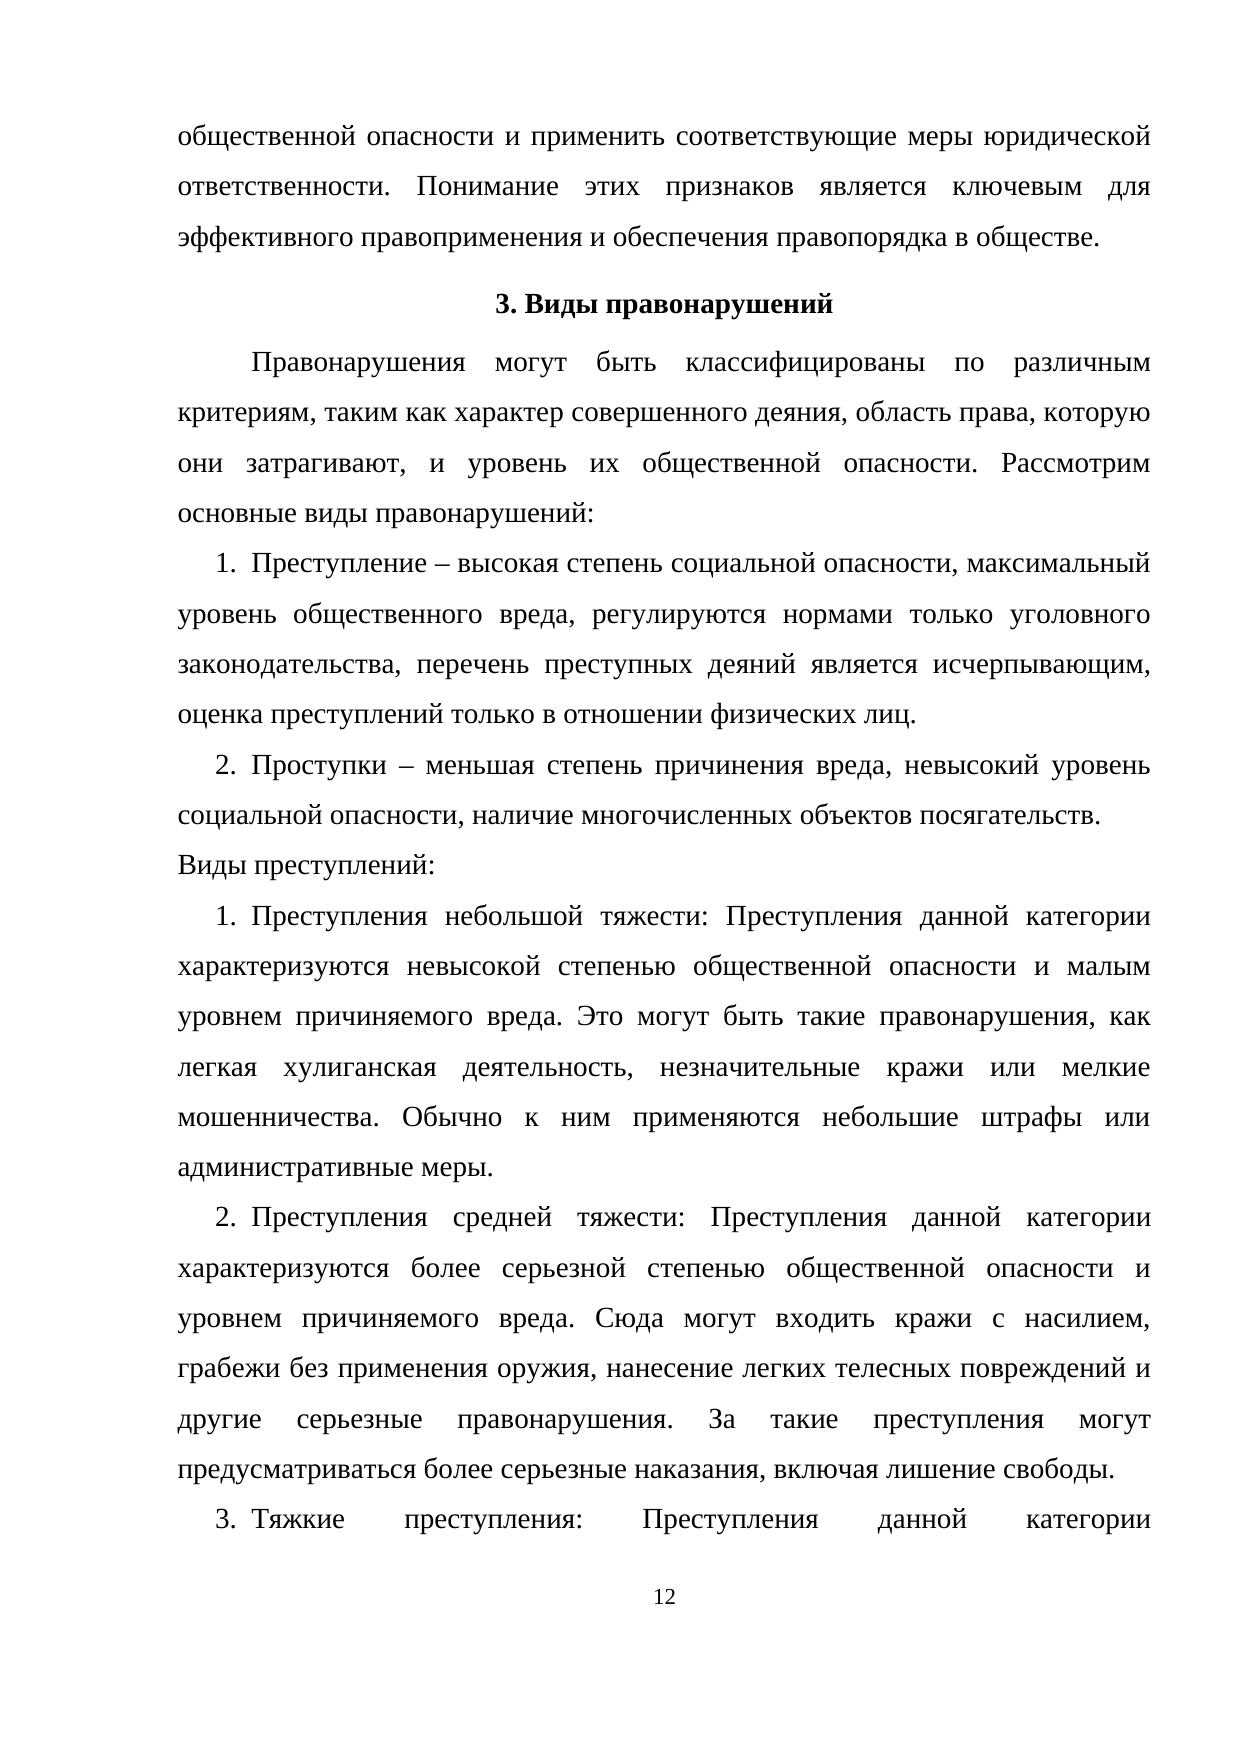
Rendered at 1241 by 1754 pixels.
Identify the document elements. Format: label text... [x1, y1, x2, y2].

list Преступление – высокая степень социальной опасности, максимальный уровень общественного вреда, регулируются нормами только уголовного законодательства, перечень преступных деяний является исчерпывающим, оценка преступлений только в отношении физических лиц. [177, 546, 1152, 730]
list Преступления средней тяжести: Преступления данной категории характеризуются более серьезной степенью общественной опасности и уровнем причиняемого вреда. Сюда могут входить кражи с насилием, грабежи без применения оружия, нанесение легких телесных повреждений и другие серьезные правонарушения. За такие преступления могут предусматриваться более серьезные наказания, включая лишение свободы. [177, 1199, 1152, 1485]
list Преступления небольшой тяжести: Преступления данной категории характеризуются невысокой степенью общественной опасности и малым уровнем причиняемого вреда. Это могут быть такие правонарушения, как легкая хулиганская деятельность, незначительные кражи или мелкие мошенничества. Обычно к ним применяются небольшие штрафы или административные меры. [177, 898, 1152, 1183]
text общественной опасности и применить соответствующие меры юридической ответственности. Понимание этих признаков является ключевым для эффективного правоприменения и обеспечения правопорядка в обществе. [177, 118, 1152, 252]
list Проступки – меньшая степень причинения вреда, невысокий уровень социальной опасности, наличие многочисленных объектов посягательств. [177, 747, 1152, 831]
list Тяжкие преступления: Преступления данной категории [177, 1501, 1152, 1535]
text Виды преступлений: [177, 847, 1152, 881]
subtitle 3. Виды правонарушений [177, 286, 1152, 319]
text Правонарушения могут быть классифицированы по различным критериям, таким как характер совершенного деяния, область права, которую они затрагивают, и уровень их общественной опасности. Рассмотрим основные виды правонарушений: [177, 344, 1152, 529]
